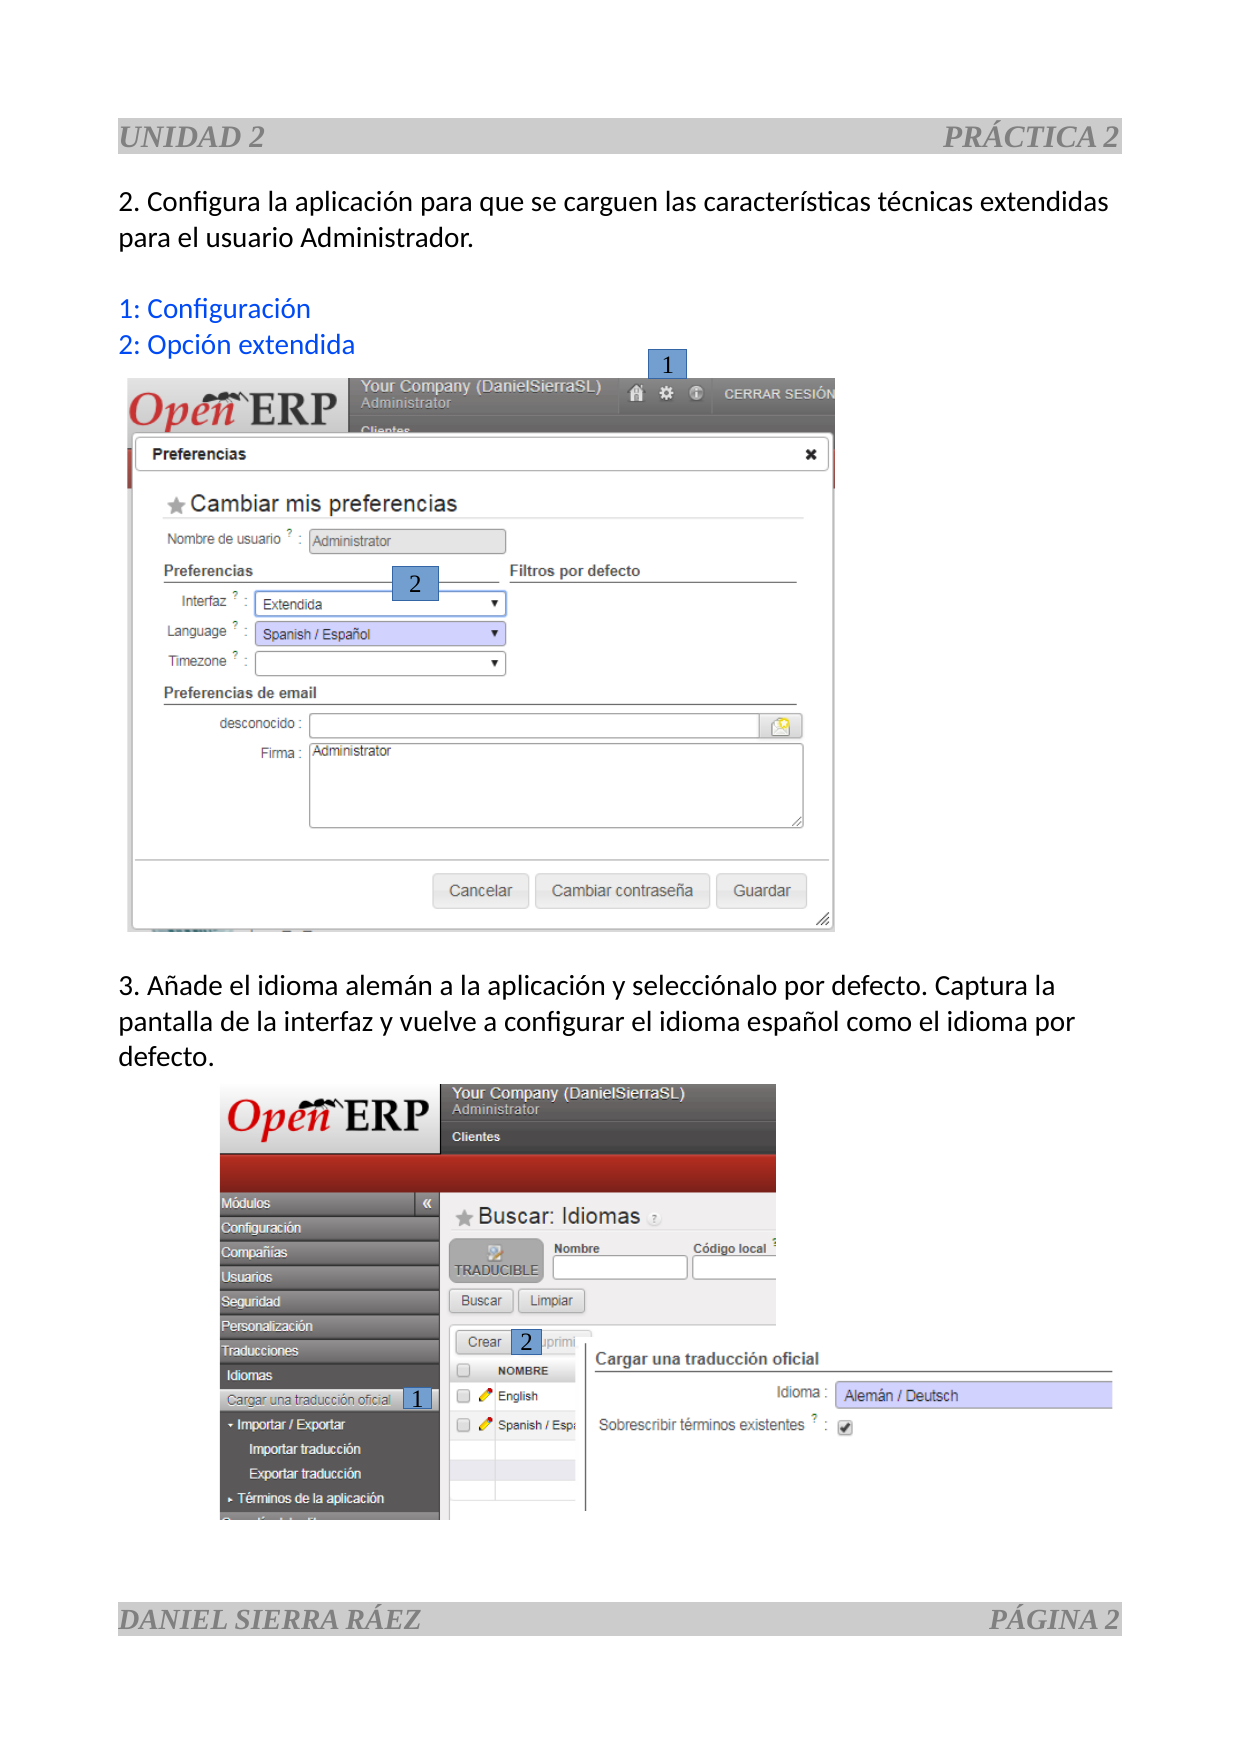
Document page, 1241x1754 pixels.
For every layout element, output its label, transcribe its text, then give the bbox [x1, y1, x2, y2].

picture [127, 378, 835, 932]
text 2. Configura la aplicación para que se carguen las características técnicas extendidas para el usuario Administrador. [118, 183, 1122, 255]
text 1: Configuración [118, 290, 1122, 326]
picture [219, 1084, 1113, 1520]
text 3. Añade el idioma alemán a la aplicación y selecciónalo por defecto. Captura la pantalla de la interfaz y vuelve a configurar el idioma español como el idioma por defecto. [118, 967, 1122, 1074]
text 2: Opción extendida [118, 326, 1122, 362]
